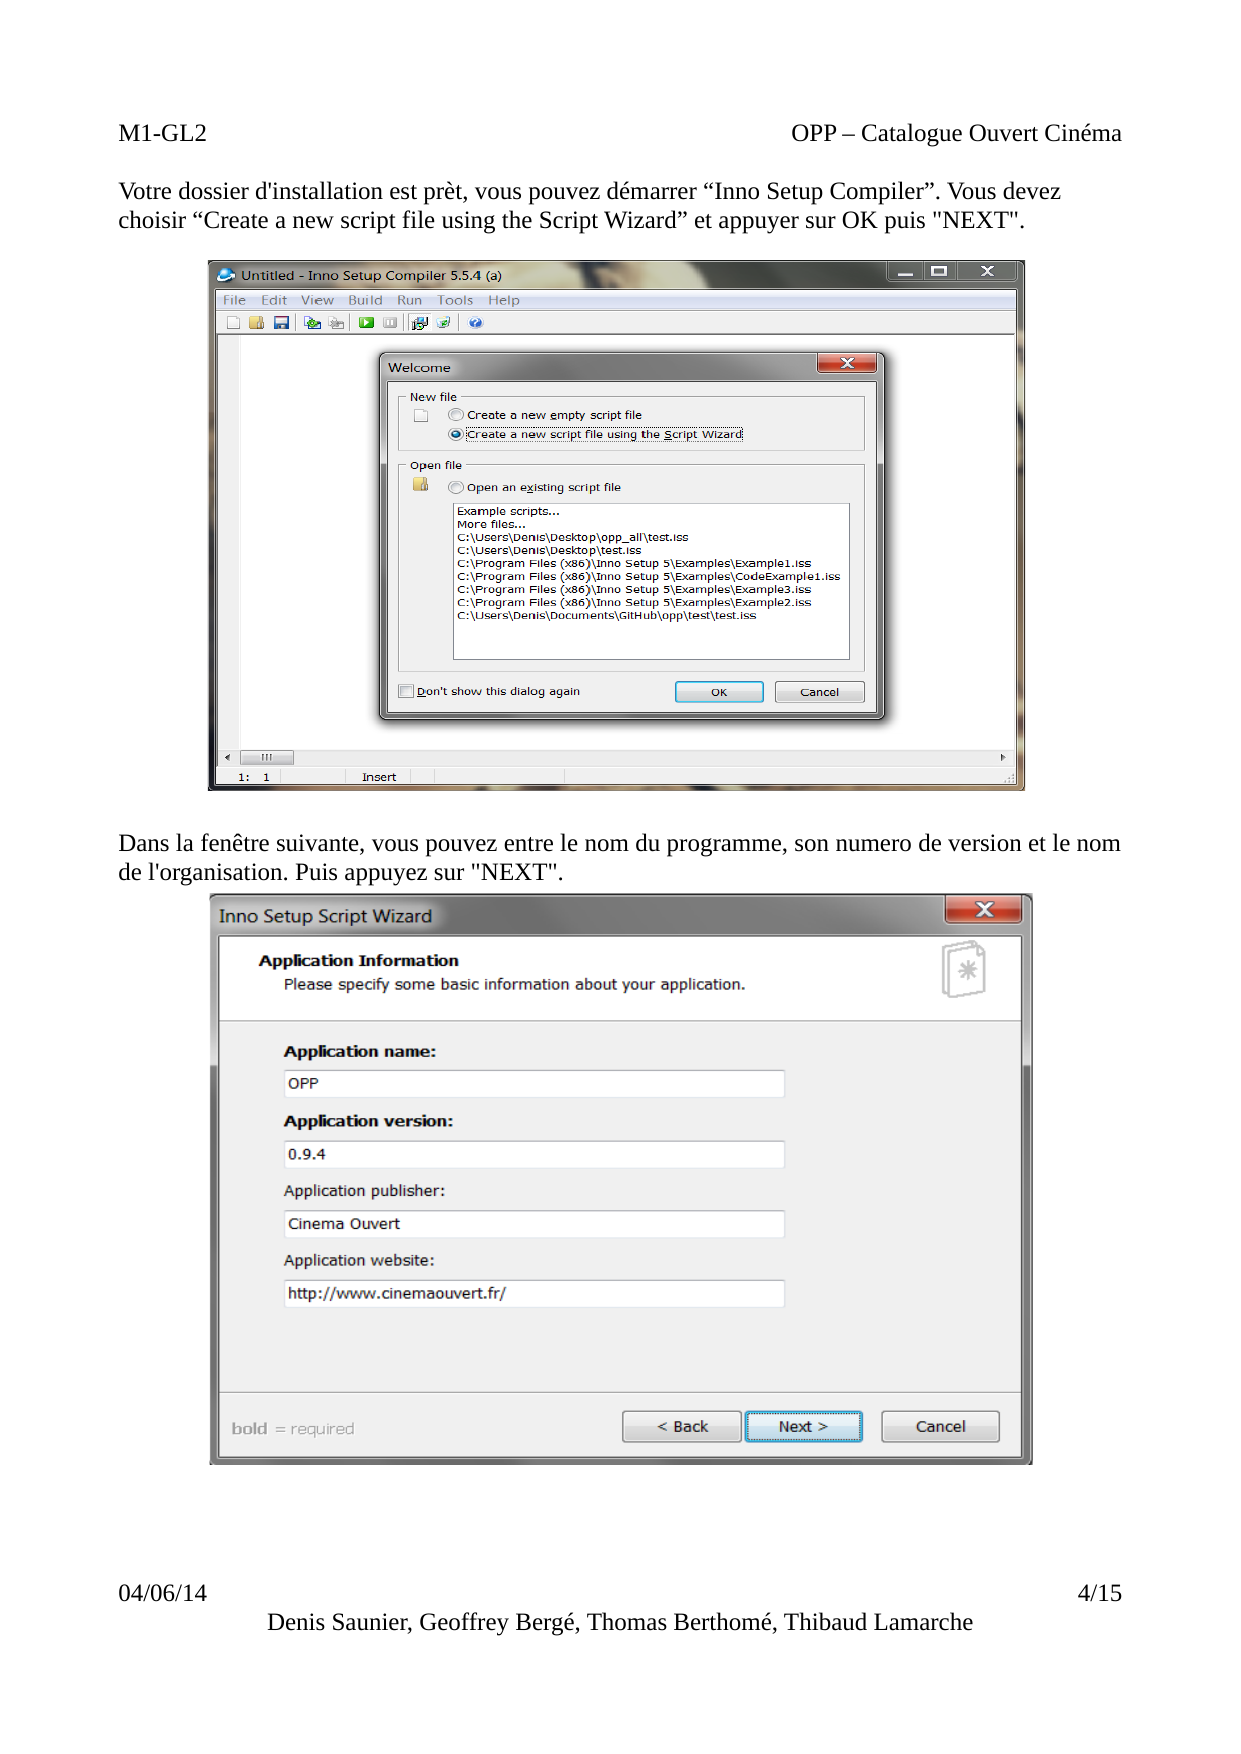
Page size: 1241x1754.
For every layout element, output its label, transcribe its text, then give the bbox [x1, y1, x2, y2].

picture [207, 260, 1026, 791]
text Votre dossier d'installation est prèt, vous pouvez démarrer “Inno Setup Compiler”. Vous devez choisir “Create a new script file using the Script Wizard” et appuyer sur OK puis "NEXT". [118, 176, 1122, 234]
text Dans la fenêtre suivante, vous pouvez entre le nom du programme, son numero de version et le nom de l'organisation. Puis appuyez sur "NEXT". [118, 828, 1122, 886]
picture [209, 893, 1033, 1465]
